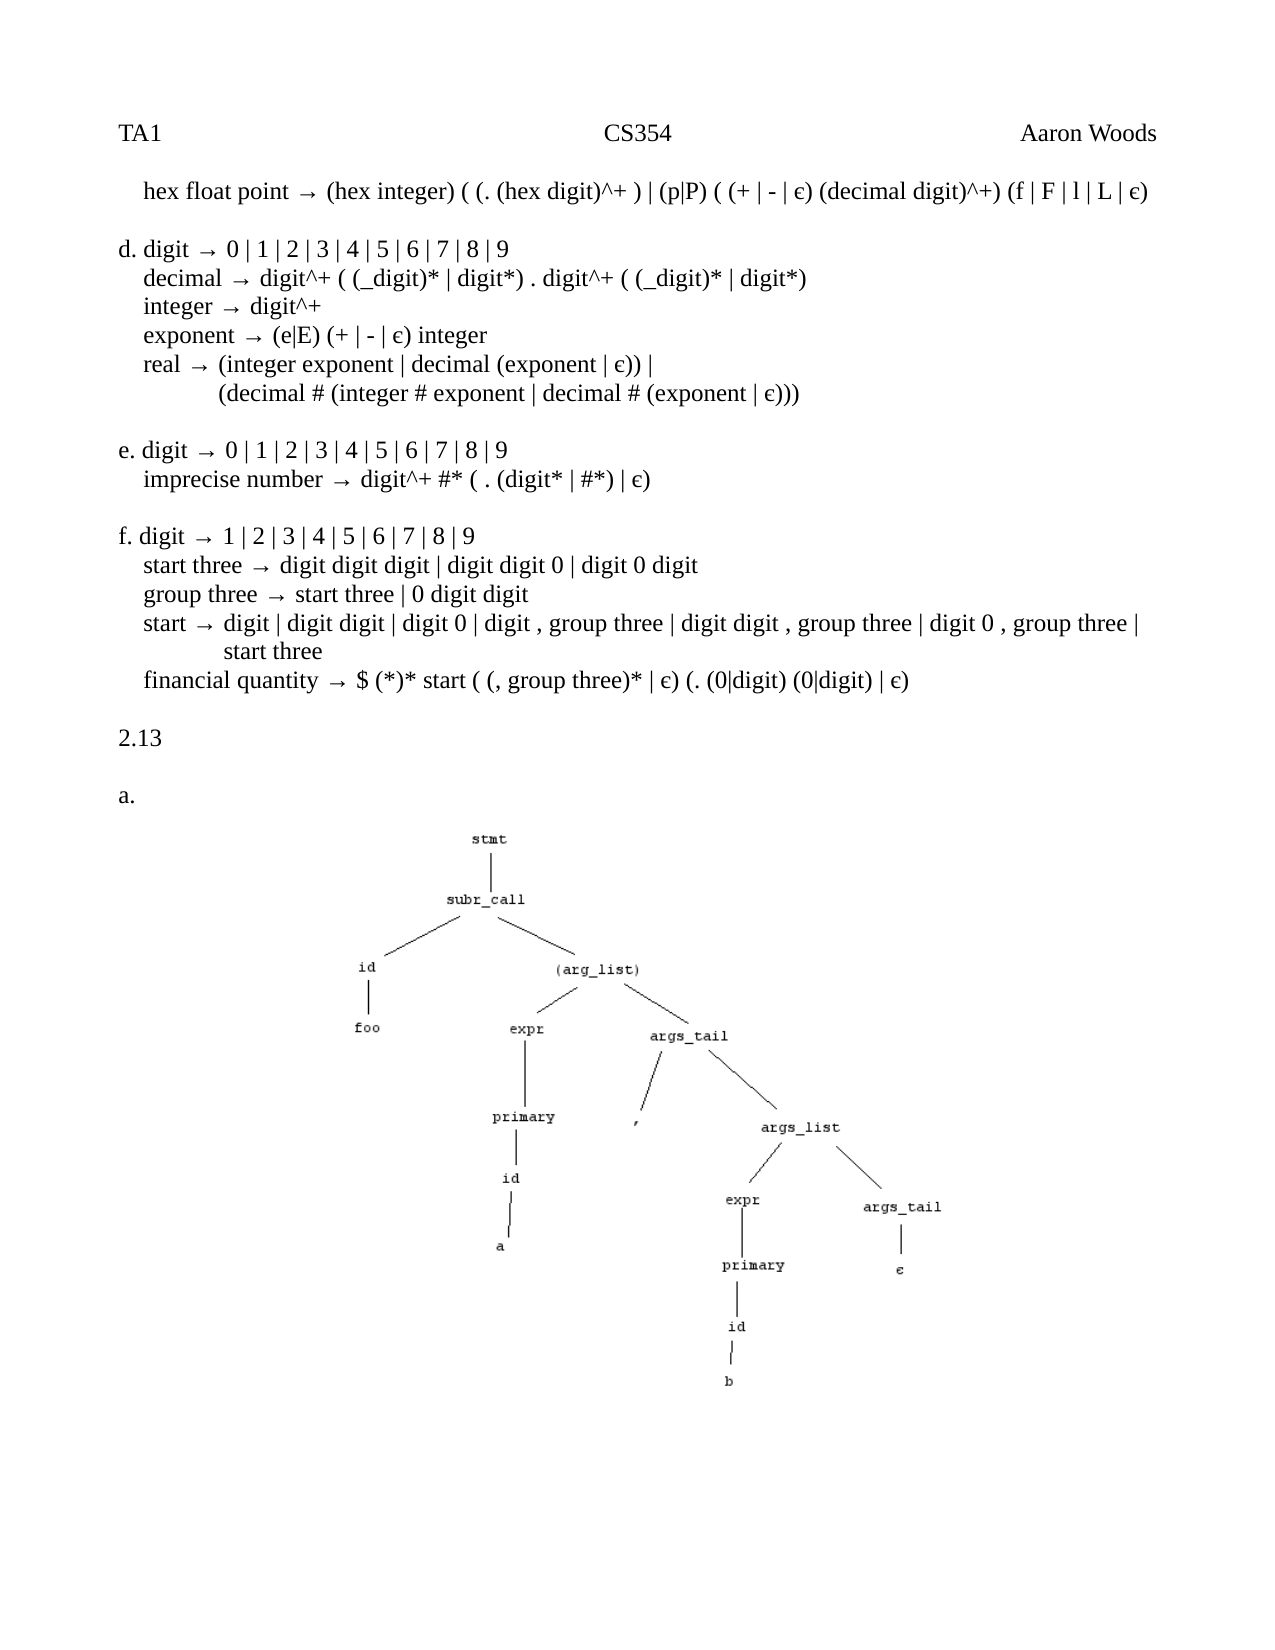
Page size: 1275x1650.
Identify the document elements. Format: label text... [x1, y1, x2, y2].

text f. digit → 1 | 2 | 3 | 4 | 5 | 6 | 7 | 8 | 9 [118, 521, 1157, 550]
text 2.13 [118, 723, 1157, 751]
text decimal → digit^+ ( (_digit)* | digit*) . digit^+ ( (_digit)* | digit*) [118, 263, 1157, 291]
text real → (integer exponent | decimal (exponent | є)) | [118, 349, 1157, 378]
text hex float point → (hex integer) ( (. (hex digit)^+ ) | (p|P) ( (+ | - | є) (decimal digit)^+) (f | F | l | L | є) [118, 176, 1157, 205]
text imprecise number → digit^+ #* ( . (digit* | #*) | є) [118, 464, 1157, 493]
picture [315, 808, 960, 1412]
text exponent → (e|E) (+ | - | є) integer [118, 320, 1157, 349]
text group three → start three | 0 digit digit [118, 579, 1157, 608]
text integer → digit^+ [118, 291, 1157, 320]
text start → digit | digit digit | digit 0 | digit , group three | digit digit , group three | digit 0 , group three | start three [118, 608, 1157, 665]
text d. digit → 0 | 1 | 2 | 3 | 4 | 5 | 6 | 7 | 8 | 9 [118, 234, 1157, 263]
text e. digit → 0 | 1 | 2 | 3 | 4 | 5 | 6 | 7 | 8 | 9 [118, 435, 1157, 464]
text start three → digit digit digit | digit digit 0 | digit 0 digit [118, 550, 1157, 579]
text (decimal # (integer # exponent | decimal # (exponent | є))) [118, 378, 1157, 406]
text financial quantity → $ (*)* start ( (, group three)* | є) (. (0|digit) (0|digit) | є) [118, 665, 1157, 694]
text a. [118, 780, 1157, 809]
